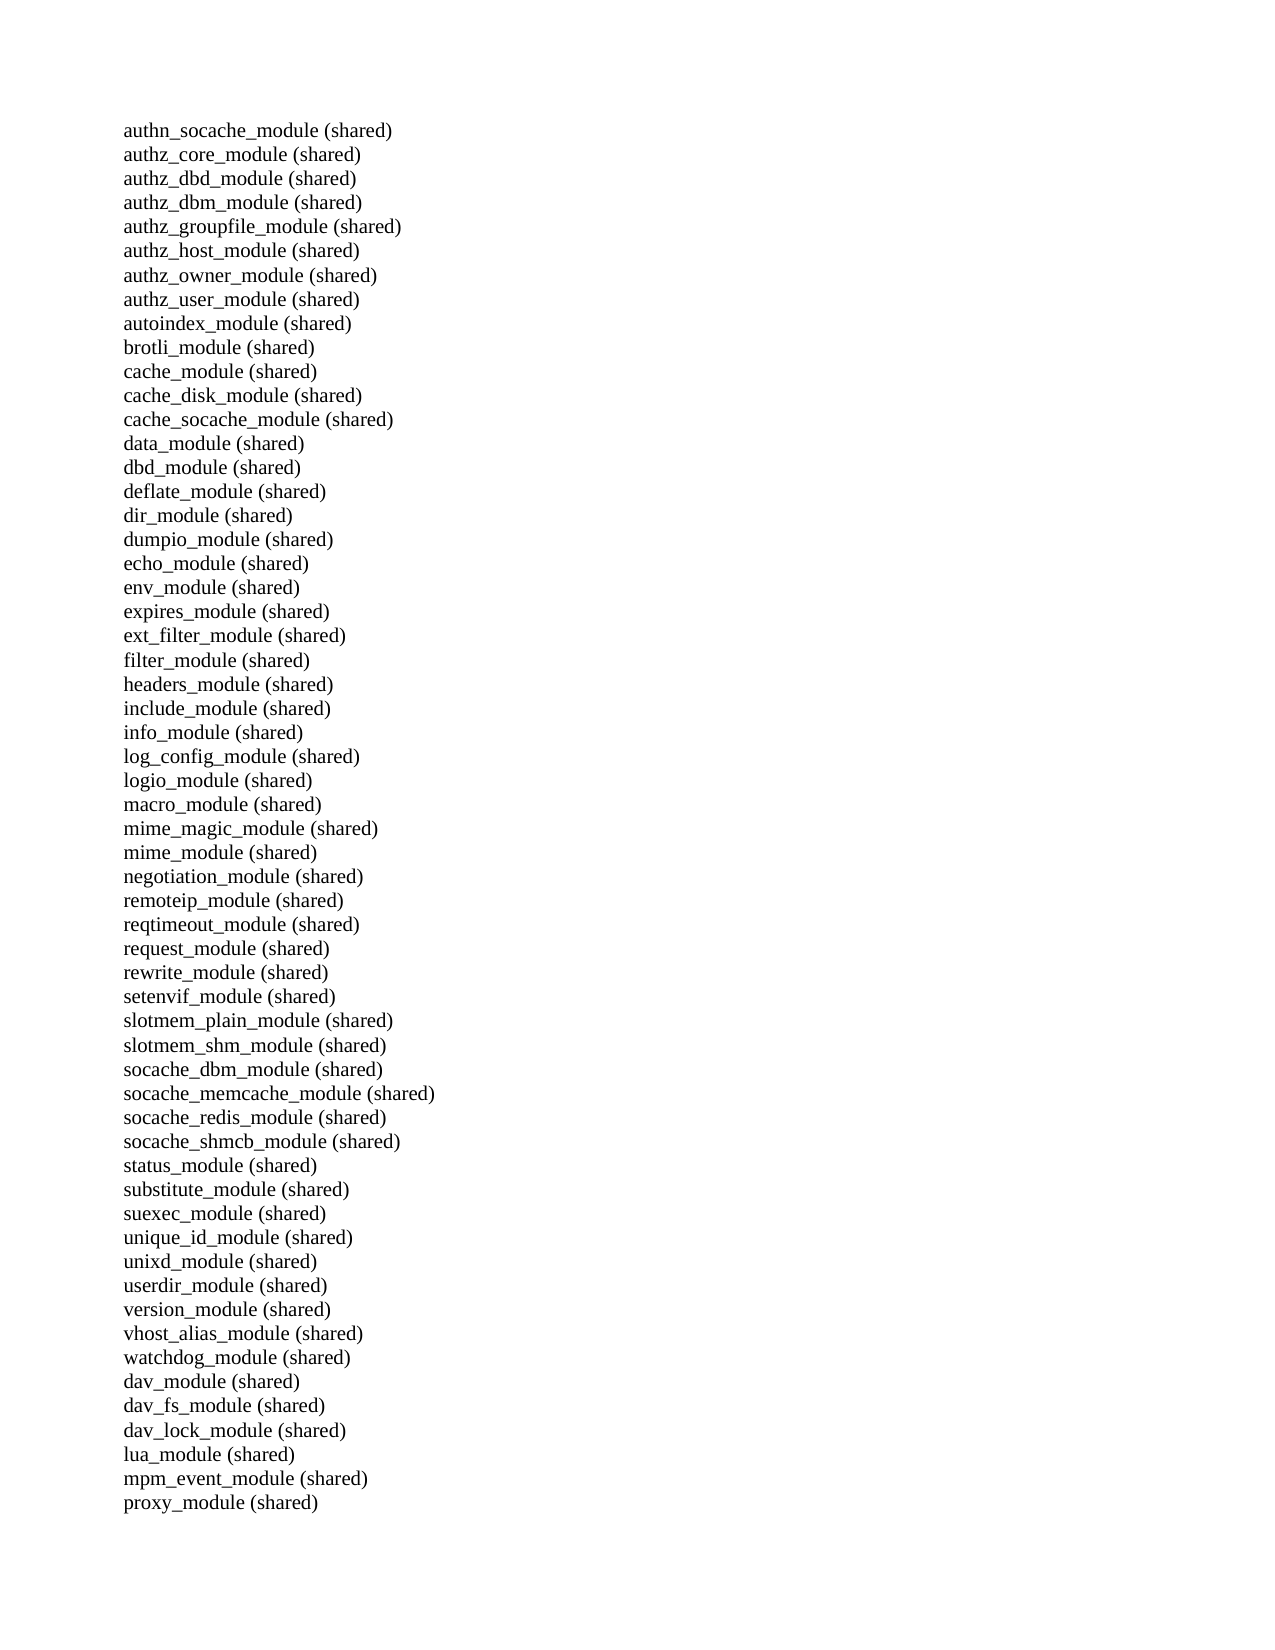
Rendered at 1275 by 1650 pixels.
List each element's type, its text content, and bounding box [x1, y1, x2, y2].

text proxy_module (shared) [118, 1490, 1157, 1514]
text socache_memcache_module (shared) [118, 1081, 1157, 1105]
text mime_module (shared) [118, 840, 1157, 864]
text suexec_module (shared) [118, 1201, 1157, 1225]
text cache_socache_module (shared) [118, 407, 1157, 431]
text filter_module (shared) [118, 647, 1157, 672]
text brotli_module (shared) [118, 335, 1157, 359]
text dbd_module (shared) [118, 455, 1157, 479]
text dir_module (shared) [118, 503, 1157, 527]
text lua_module (shared) [118, 1442, 1157, 1466]
text ext_filter_module (shared) [118, 623, 1157, 647]
text dav_module (shared) [118, 1369, 1157, 1393]
text mpm_event_module (shared) [118, 1466, 1157, 1490]
text reqtimeout_module (shared) [118, 912, 1157, 936]
text status_module (shared) [118, 1153, 1157, 1177]
text unique_id_module (shared) [118, 1225, 1157, 1249]
text logio_module (shared) [118, 768, 1157, 792]
text authz_core_module (shared) [118, 142, 1157, 166]
text socache_redis_module (shared) [118, 1105, 1157, 1129]
text authz_owner_module (shared) [118, 262, 1157, 287]
text data_module (shared) [118, 431, 1157, 455]
text headers_module (shared) [118, 672, 1157, 696]
text authz_user_module (shared) [118, 287, 1157, 311]
text info_module (shared) [118, 720, 1157, 744]
text dav_fs_module (shared) [118, 1393, 1157, 1417]
text deflate_module (shared) [118, 479, 1157, 503]
text slotmem_shm_module (shared) [118, 1032, 1157, 1057]
text socache_shmcb_module (shared) [118, 1129, 1157, 1153]
text echo_module (shared) [118, 551, 1157, 575]
text version_module (shared) [118, 1297, 1157, 1321]
text log_config_module (shared) [118, 744, 1157, 768]
text include_module (shared) [118, 696, 1157, 720]
text macro_module (shared) [118, 792, 1157, 816]
text authn_socache_module (shared) [118, 118, 1157, 142]
text dumpio_module (shared) [118, 527, 1157, 551]
text dav_lock_module (shared) [118, 1417, 1157, 1442]
text env_module (shared) [118, 575, 1157, 599]
text userdir_module (shared) [118, 1273, 1157, 1297]
text authz_dbm_module (shared) [118, 190, 1157, 214]
text vhost_alias_module (shared) [118, 1321, 1157, 1345]
text rewrite_module (shared) [118, 960, 1157, 984]
text negotiation_module (shared) [118, 864, 1157, 888]
text authz_host_module (shared) [118, 238, 1157, 262]
text cache_disk_module (shared) [118, 383, 1157, 407]
text watchdog_module (shared) [118, 1345, 1157, 1369]
text mime_magic_module (shared) [118, 816, 1157, 840]
text socache_dbm_module (shared) [118, 1057, 1157, 1081]
text cache_module (shared) [118, 359, 1157, 383]
text setenvif_module (shared) [118, 984, 1157, 1008]
text authz_dbd_module (shared) [118, 166, 1157, 190]
text autoindex_module (shared) [118, 311, 1157, 335]
text remoteip_module (shared) [118, 888, 1157, 912]
text authz_groupfile_module (shared) [118, 214, 1157, 238]
text substitute_module (shared) [118, 1177, 1157, 1201]
text expires_module (shared) [118, 599, 1157, 623]
text unixd_module (shared) [118, 1249, 1157, 1273]
text slotmem_plain_module (shared) [118, 1008, 1157, 1032]
text request_module (shared) [118, 936, 1157, 960]
